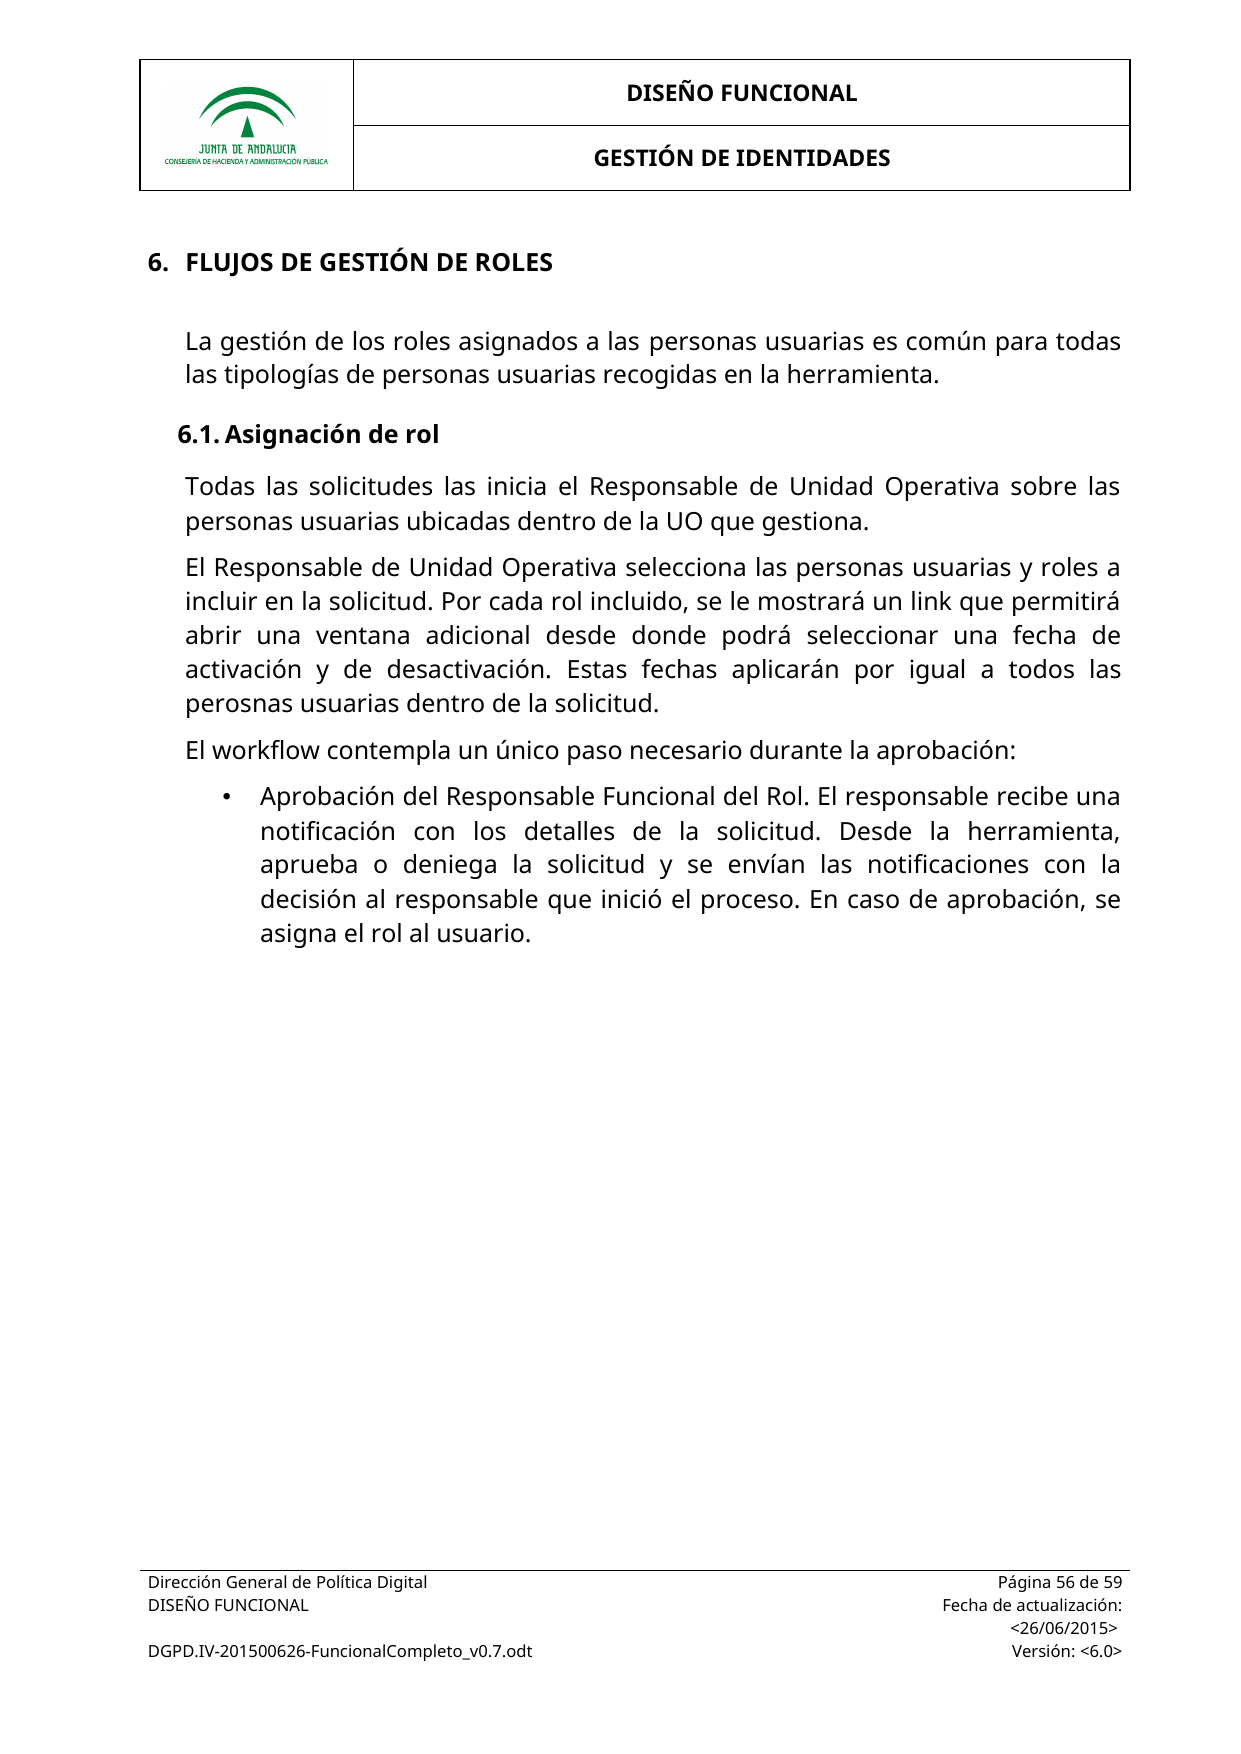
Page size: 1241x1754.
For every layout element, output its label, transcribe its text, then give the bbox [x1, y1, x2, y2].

text El Responsable de Unidad Operativa selecciona las personas usuarias y roles a incluir en la solicitud. Por cada rol incluido, se le mostrará un link que permitirá abrir una ventana adicional desde donde podrá seleccionar una fecha de activación y de desactivación. Estas fechas aplicarán por igual a todos las perosnas usuarias dentro de la solicitud. [185, 550, 1122, 720]
text Todas las solicitudes las inicia el Responsable de Unidad Operativa sobre las personas usuarias ubicadas dentro de la UO que gestiona. [185, 469, 1122, 537]
subtitle Asignación de rol [177, 416, 1122, 450]
subtitle FLUJOS DE GESTIÓN DE ROLES [148, 245, 1122, 279]
list Aprobación del Responsable Funcional del Rol. El responsable recibe una notificación con los detalles de la solicitud. Desde la herramienta, aprueba o deniega la solicitud y se envían las notificaciones con la decisión al responsable que inició el proceso. En caso de aprobación, se asigna el rol al usuario. [222, 779, 1122, 949]
text El workflow contempla un único paso necesario durante la aprobación: [185, 732, 1122, 767]
text La gestión de los roles asignados a las personas usuarias es común para todas las tipologías de personas usuarias recogidas en la herramienta. [185, 323, 1122, 391]
picture [164, 85, 330, 165]
